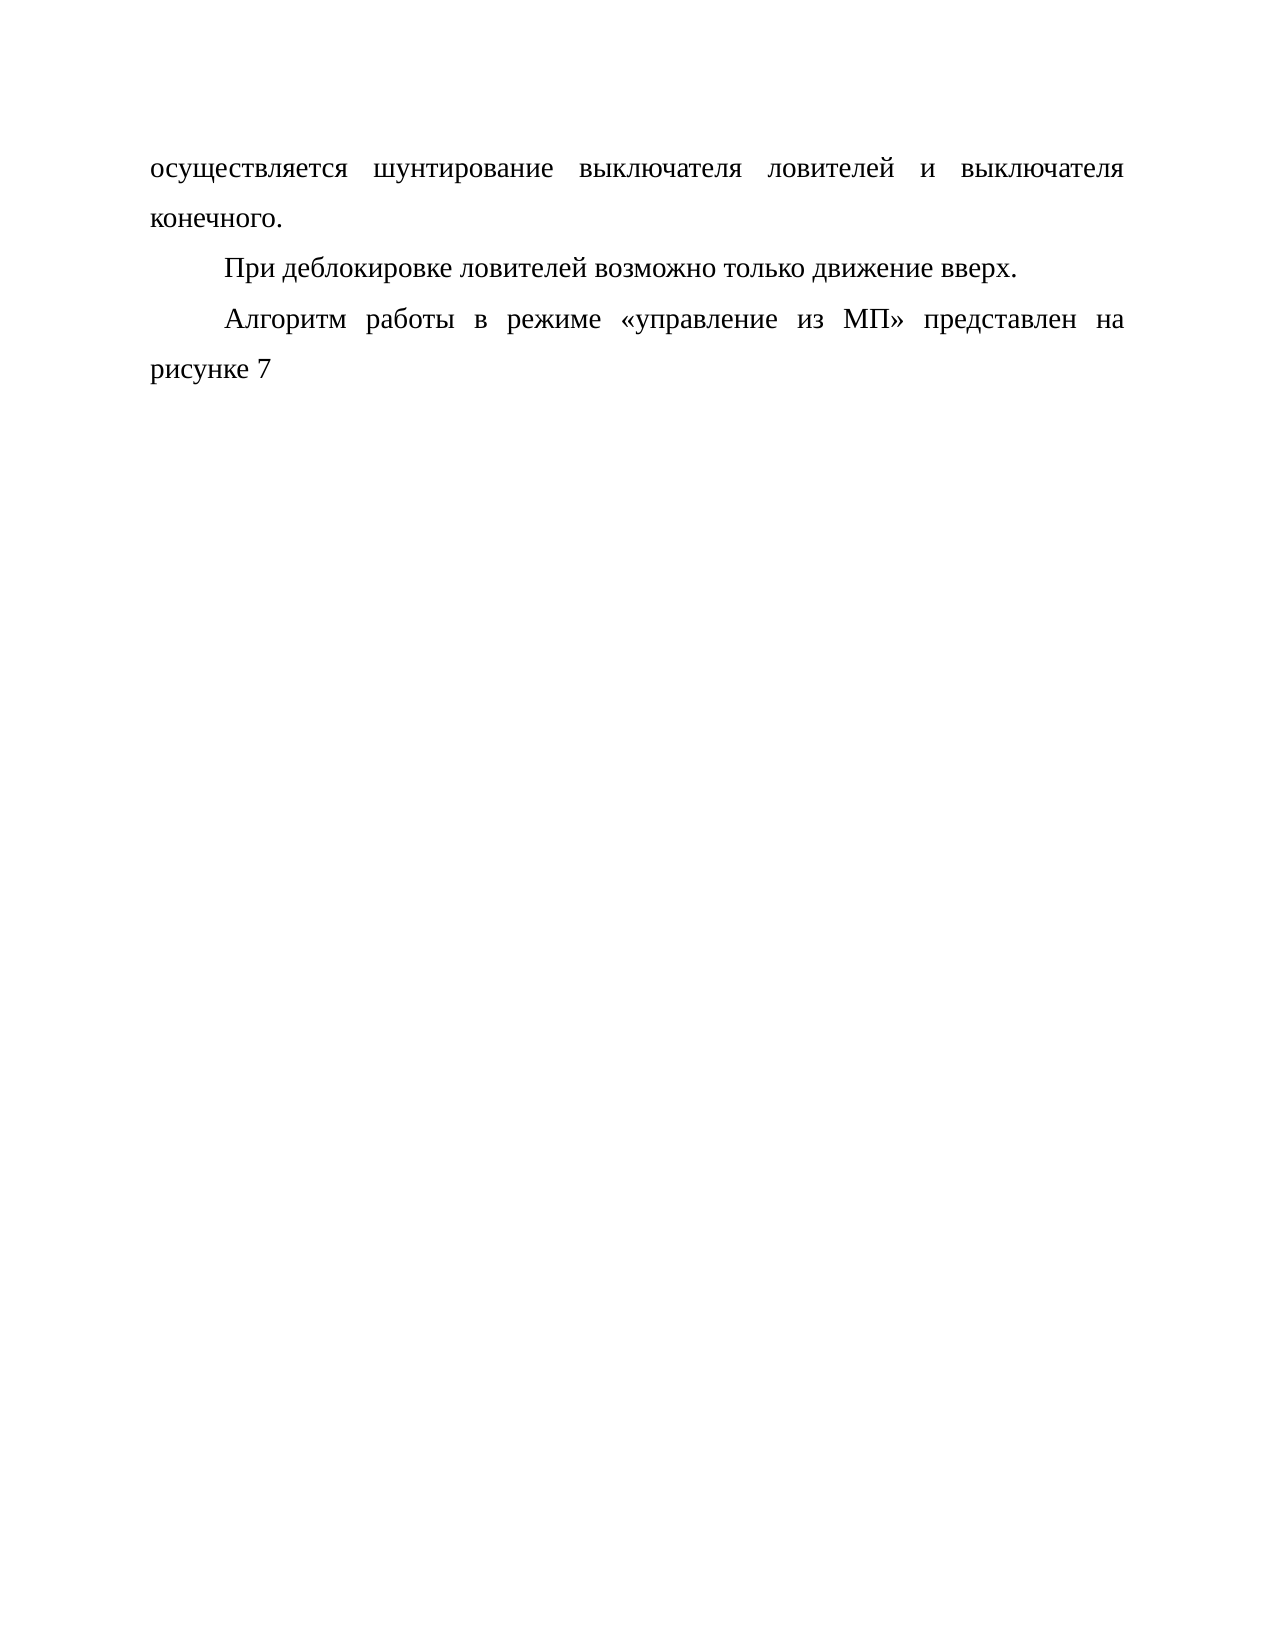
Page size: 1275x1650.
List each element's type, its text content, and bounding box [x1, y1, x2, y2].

text осуществляется шунтирование выключателя ловителей и выключателя конечного. [150, 150, 1125, 234]
text Алгоритм работы в режиме «управление из МП» представлен на рисунке 7 [150, 301, 1125, 385]
text При деблокировке ловителей возможно только движение вверх. [150, 251, 1125, 284]
